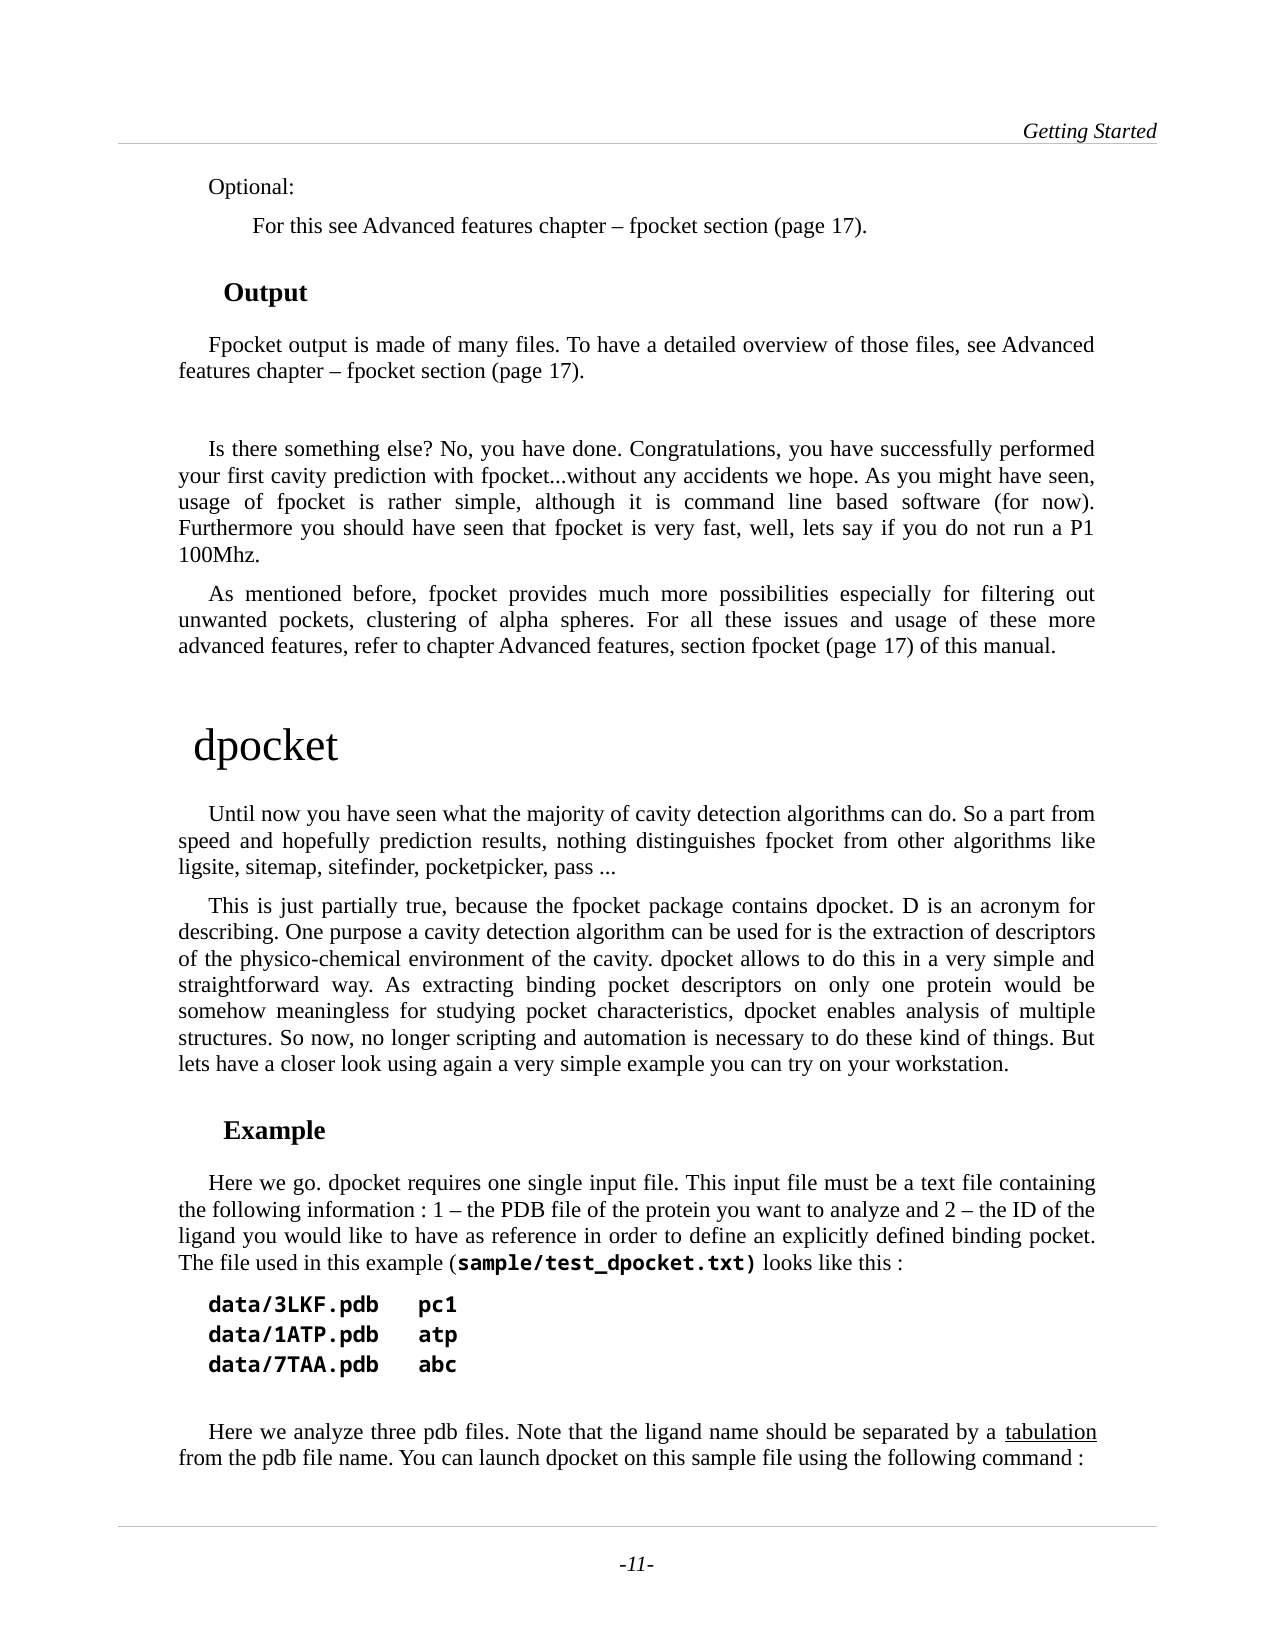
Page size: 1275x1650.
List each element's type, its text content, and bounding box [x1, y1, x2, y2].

text data/7TAA.pdb abc [208, 1349, 1157, 1379]
text As mentioned before, fpocket provides much more possibilities especially for filtering out unwanted pockets, clustering of alpha spheres. For all these issues and usage of these more advanced features, refer to chapter Advanced features, section fpocket (page 17) of this manual. [178, 579, 1097, 659]
text Until now you have seen what the majority of cavity detection algorithms can do. So a part from speed and hopefully prediction results, nothing distinguishes fpocket from other algorithms like ligsite, sitemap, sitefinder, pocketpicker, pass ... [178, 800, 1097, 879]
text data/1ATP.pdb atp [208, 1319, 1157, 1349]
subtitle Output [223, 276, 1157, 307]
text Is there something else? No, you have done. Congratulations, you have successfully performed your first cavity prediction with fpocket...without any accidents we hope. As you might have seen, usage of fpocket is rather simple, although it is command line based software (for now). Furthermore you should have seen that fpocket is very fast, well, lets say if you do not run a P1 100Mhz. [178, 435, 1097, 567]
text For this see Advanced features chapter – fpocket section (page 17). [178, 212, 1097, 238]
text Here we analyze three pdb files. Note that the ligand name should be separated by a tabulation from the pdb file name. You can launch dpocket on this sample file using the following command : [178, 1418, 1097, 1470]
subtitle dpocket [193, 718, 1157, 770]
text data/3LKF.pdb pc1 [208, 1289, 1157, 1319]
text Fpocket output is made of many files. To have a detailed overview of those files, see Advanced features chapter – fpocket section (page 17). [178, 331, 1097, 384]
text Optional: [178, 173, 1097, 199]
text This is just partially true, because the fpocket package contains dpocket. D is an acronym for describing. One purpose a cavity detection algorithm can be used for is the extraction of descriptors of the physico-chemical environment of the cavity. dpocket allows to do this in a very simple and straightforward way. As extracting binding pocket descriptors on only one protein would be somehow meaningless for studying pocket characteristics, dpocket enables analysis of multiple structures. So now, no longer scripting and automation is necessary to do these kind of things. But lets have a closer look using again a very simple example you can try on your workstation. [178, 892, 1097, 1076]
subtitle Example [223, 1114, 1157, 1146]
text Here we go. dpocket requires one single input file. This input file must be a text file containing the following information : 1 – the PDB file of the protein you want to analyze and 2 – the ID of the ligand you would like to have as reference in order to define an explicitly defined binding pocket. The file used in this example (sample/test_dpocket.txt) looks like this : [178, 1169, 1097, 1277]
